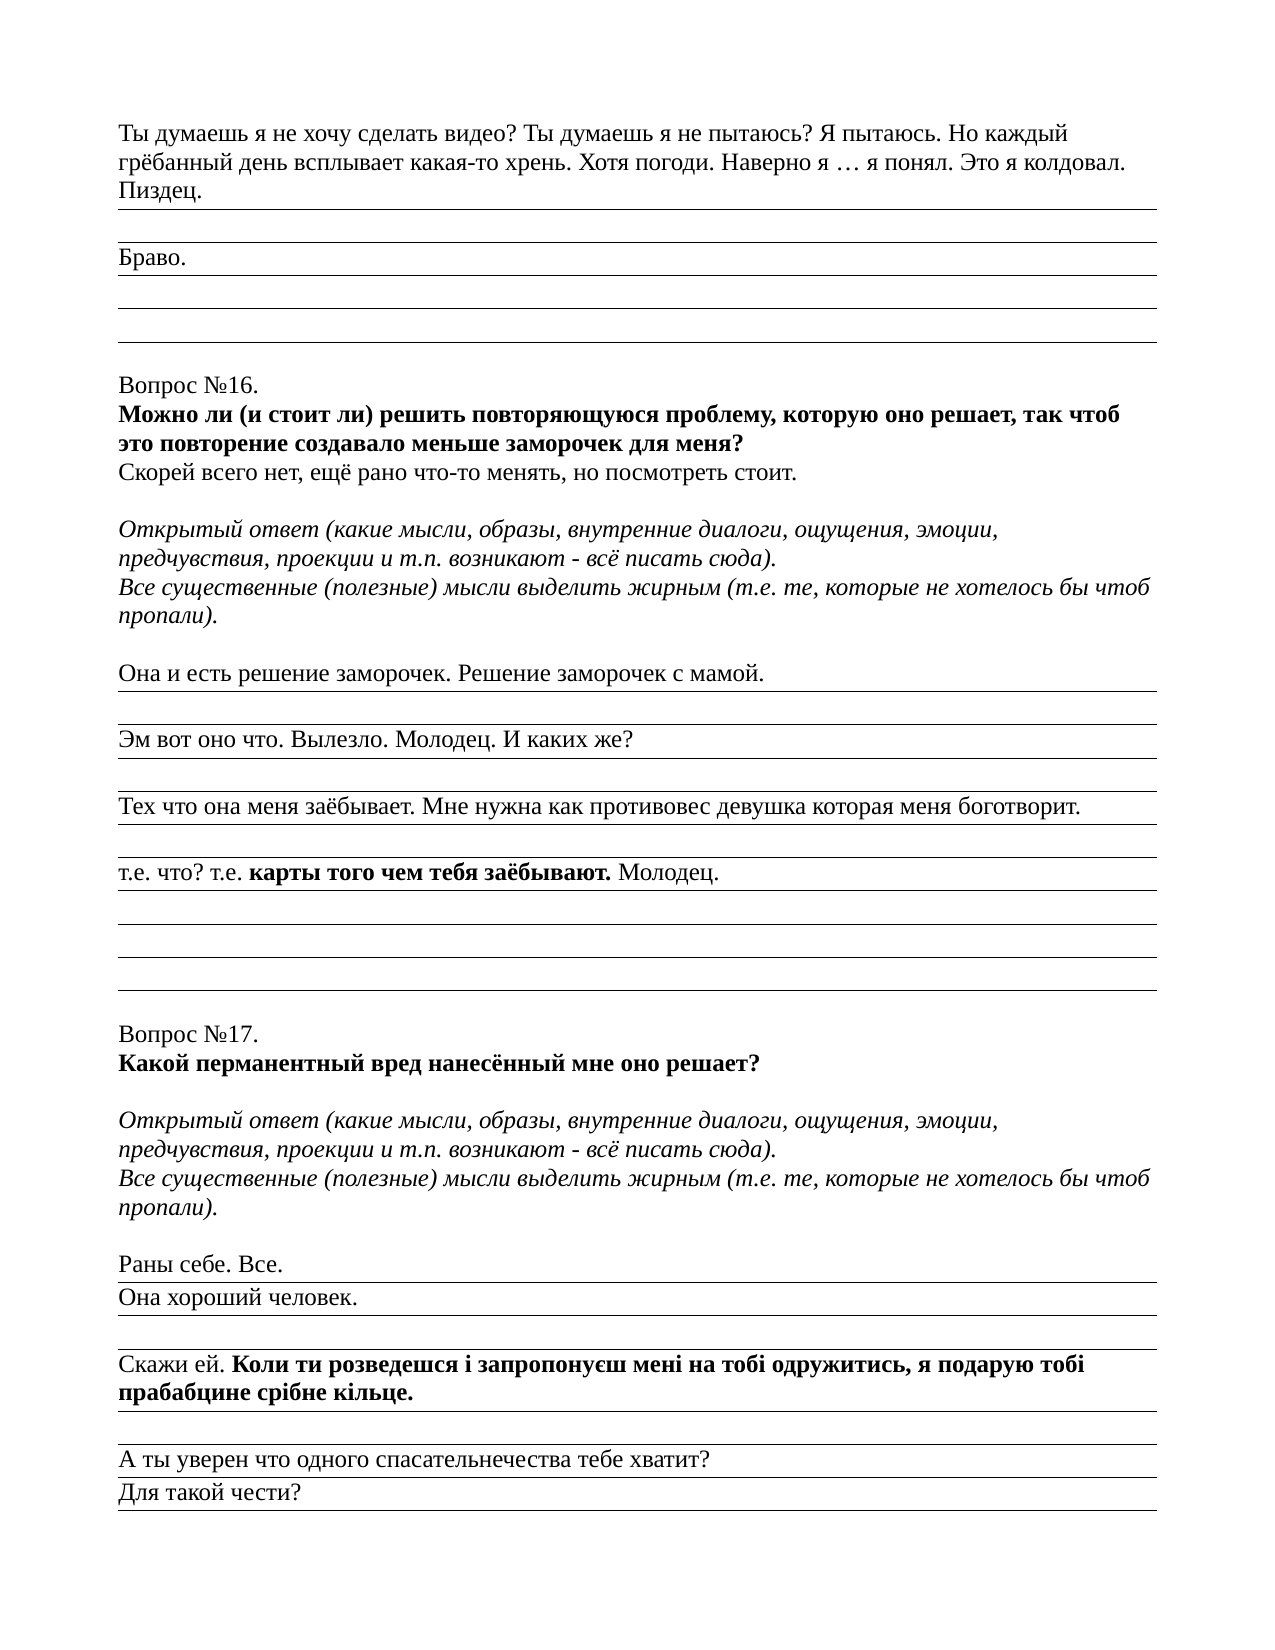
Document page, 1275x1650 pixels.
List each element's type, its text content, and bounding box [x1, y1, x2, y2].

text Открытый ответ (какие мысли, образы, внутренние диалоги, ощущения, эмоции, предчувствия, проекции и т.п. возникают - всё писать сюда). [118, 1105, 1157, 1163]
text Скажи ей. Коли ти розведешся і запропонуєш мені на тобі одружитись, я подарую тобі прабабцине срібне кільце. [118, 1350, 1157, 1411]
text Раны себе. Все. [118, 1249, 1157, 1282]
text Все существенные (полезные) мысли выделить жирным (т.е. те, которые не хотелось бы чтоб пропали). [118, 1163, 1157, 1220]
text Тех что она меня заёбывает. Мне нужна как противовес девушка которая меня боготворит. [118, 792, 1157, 824]
text Все существенные (полезные) мысли выделить жирным (т.е. те, которые не хотелось бы чтоб пропали). [118, 572, 1157, 629]
text Она и есть решение заморочек. Решение заморочек с мамой. [118, 658, 1157, 691]
text Для такой чести? [118, 1478, 1157, 1510]
text Вопрос №16. [118, 371, 1157, 399]
text Браво. [118, 243, 1157, 275]
text Скорей всего нет, ещё рано что-то менять, но посмотреть стоит. [118, 457, 1157, 486]
text Какой перманентный вред нанесённый мне оно решает? [118, 1048, 1157, 1077]
text т.е. что? т.е. карты того чем тебя заёбывают. Молодец. [118, 858, 1157, 890]
text Можно ли (и стоит ли) решить повторяющуюся проблему, которую оно решает, так чтоб это повторение создавало меньше заморочек для меня? [118, 399, 1157, 457]
text Вопрос №17. [118, 1019, 1157, 1048]
text Открытый ответ (какие мысли, образы, внутренние диалоги, ощущения, эмоции, предчувствия, проекции и т.п. возникают - всё писать сюда). [118, 514, 1157, 572]
text Она хороший человек. [118, 1283, 1157, 1315]
text А ты уверен что одного спасательнечества тебе хватит? [118, 1445, 1157, 1477]
text Эм вот оно что. Вылезло. Молодец. И каких же? [118, 725, 1157, 758]
text Ты думаешь я не хочу сделать видео? Ты думаешь я не пытаюсь? Я пытаюсь. Но каждый грёбанный день всплывает какая-то хрень. Хотя погоди. Наверно я … я понял. Это я колдовал. Пиздец. [118, 118, 1157, 209]
